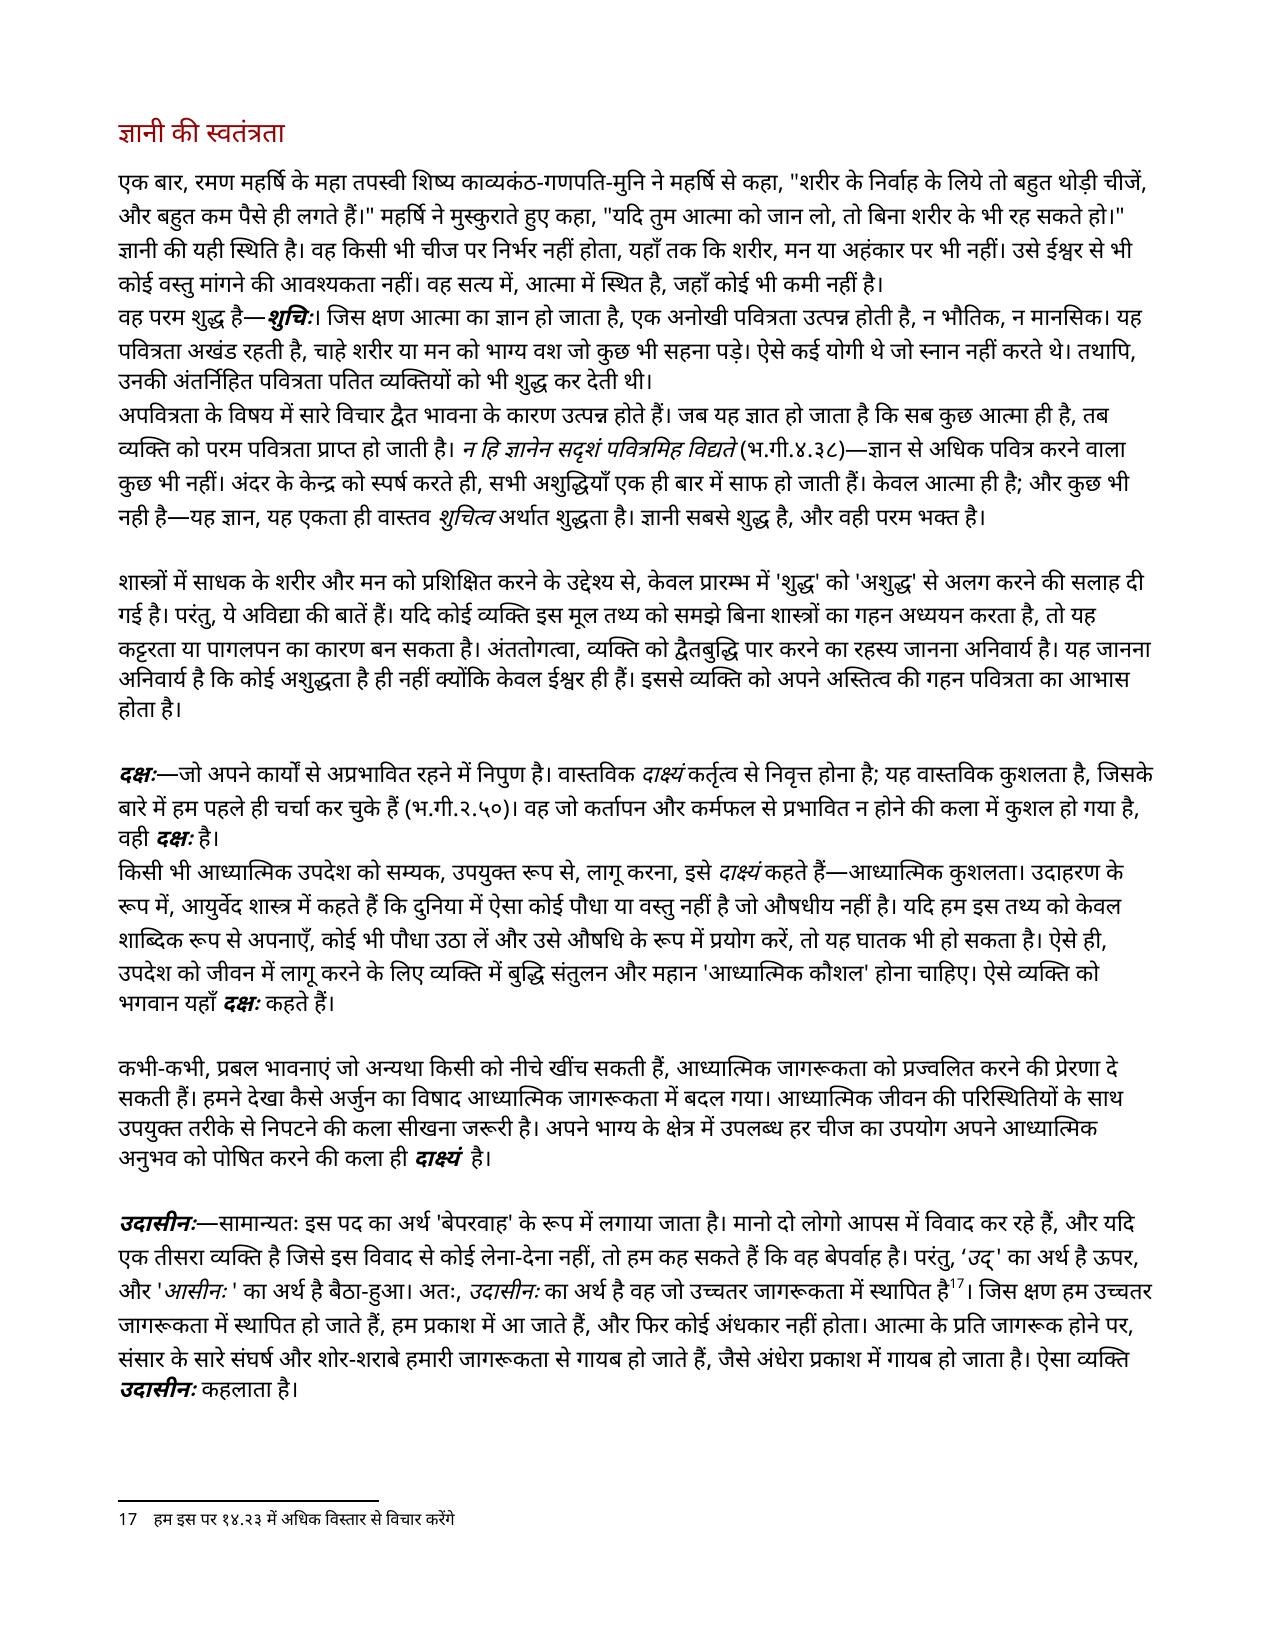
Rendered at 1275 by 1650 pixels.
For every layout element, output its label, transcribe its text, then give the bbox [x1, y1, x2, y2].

text शास्त्रों में साधक के शरीर और मन को प्रशिक्षित करने के उद्देश्य से, केवल प्रारम्भ में 'शुद्ध' को 'अशुद्ध' से अलग करने की सलाह दी गई है। परंतु, ये अविद्या की बातें हैं। यदि कोई व्यक्ति इस मूल तथ्य को समझे बिना शास्त्रों का गहन अध्ययन करता है, तो यह कट्टरता या पागलपन का कारण बन सकता है। अंततोगत्वा, व्यक्ति को द्वैतबुद्धि पार करने का रहस्य जानना अनिवार्य है। यह जानना अनिवार्य है कि कोई अशुद्धता है ही नहीं क्योंकि केवल ईश्वर ही हैं। इससे व्यक्ति को अपने अस्तित्व की गहन पवित्रता का आभास होता है। [118, 566, 1157, 727]
text हम इस पर १४.२३ में अधिक विस्तार से विचार करेंगे [118, 1507, 1157, 1532]
text किसी भी आध्यात्मिक उपदेश को सम्यक, उपयुक्त रूप से, लागू करना, इसे दाक्ष्यं कहते हैं—आध्यात्मिक कुशलता। उदाहरण के रूप में, आयुर्वेद शास्त्र में कहते हैं कि दुनिया में ऐसा कोई पौधा या वस्तु नहीं है जो औषधीय नहीं है। यदि हम इस तथ्य को केवल शाब्दिक रूप से अपनाएँ, कोई भी पौधा उठा लें और उसे औषधि के रूप में प्रयोग करें, तो यह घातक भी हो सकता है। ऐसे ही, उपदेश को जीवन में लागू करने के लिए व्यक्ति में बुद्धि संतुलन और महान 'आध्यात्मिक कौशल' होना चाहिए। ऐसे व्यक्ति को भगवान यहाँ दक्षः कहते हैं। [118, 856, 1157, 1021]
text कभी-कभी, प्रबल भावनाएं जो अन्यथा किसी को नीचे खींच सकती हैं, आध्यात्मिक जागरूकता को प्रज्वलित करने की प्रेरणा दे सकती हैं। हमने देखा कैसे अर्जुन का विषाद आध्यात्मिक जागरूकता में बदल गया। आध्यात्मिक जीवन की परिस्थितियों के साथ उपयुक्त तरीके से निपटने की कला सीखना जरूरी है। अपने भाग्य के क्षेत्र में उपलब्ध हर चीज का उपयोग अपने आध्यात्मिक अनुभव को पोषित करने की कला ही दाक्ष्यं है। [118, 1052, 1157, 1176]
text दक्षः—जो अपने कार्यों से अप्रभावित रहने में निपुण है। वास्तविक दाक्ष्यं कर्तृत्व से निवृत्त होना है; यह वास्तविक कुशलता है, जिसके बारे में हम पहले ही चर्चा कर चुके हैं (भ.गी.२.५०)। वह जो कर्तापन और कर्मफल से प्रभावित न होने की कला में कुशल हो गया है, वही दक्षः है। [118, 758, 1157, 856]
subtitle ज्ञानी की स्वतंत्रता [118, 118, 1157, 153]
text उदासीनः—सामान्यतः इस पद का अर्थ 'बेपरवाह' के रूप में लगाया जाता है। मानो दो लोगो आपस में विवाद कर रहे हैं, और यदि एक तीसरा व्यक्ति है जिसे इस विवाद से कोई लेना-देना नहीं, तो हम कह सकते हैं कि वह बेपर्वाह है। परंतु, ‘उद् ' का अर्थ है ऊपर, और 'आसीनः ' का अर्थ है बैठा-हुआ। अतः, उदासीनः का अर्थ है वह जो उच्चतर जागरूकता में स्थापित है। जिस क्षण हम उच्चतर जागरूकता में स्थापित हो जाते हैं, हम प्रकाश में आ जाते हैं, और फिर कोई अंधकार नहीं होता। आत्मा के प्रति जागरूक होने पर, संसार के सारे संघर्ष और शोर-शराबे हमारी जागरूकता से गायब हो जाते हैं, जैसे अंधेरा प्रकाश में गायब हो जाता है। ऐसा व्यक्ति उदासीनः कहलाता है। [118, 1207, 1157, 1406]
text अपवित्रता के विषय में सारे विचार द्वैत भावना के कारण उत्पन्न होते हैं। जब यह ज्ञात हो जाता है कि सब कुछ आत्मा ही है, तब व्यक्ति को परम पवित्रता प्राप्त हो जाती है। न हि ज्ञानेन सदृशं पवित्रमिह विद्यते (भ.गी.४.३८)­—ज्ञान से अधिक पवित्र करने वाला कुछ भी नहीं। अंदर के केन्द्र को स्पर्ष करते ही, सभी अशुद्धियाँ एक ही बार में साफ हो जाती हैं। केवल आत्मा ही है; और कुछ भी नही है—यह ज्ञान, यह एकता ही वास्तव शुचित्व अर्थात शुद्धता है। ज्ञानी सबसे शुद्ध है, और वही परम भक्त है। [118, 399, 1157, 534]
text वह परम शुद्ध है—शुचिः। जिस क्षण आत्मा का ज्ञान हो जाता है, एक अनोखी पवित्रता उत्पन्न होती है, न भौतिक, न मानसिक। यह पवित्रता अखंड रहती है, चाहे शरीर या मन को भाग्य वश जो कुछ भी सहना पड़े। ऐसे कई योगी थे जो स्नान नहीं करते थे। तथापि, उनकी अंतर्निहित पवित्रता पतित व्यक्तियों को भी शुद्ध कर देती थी। [118, 301, 1157, 399]
text एक बार, रमण महर्षि के महा तपस्वी शिष्य काव्यकंठ-गणपति-मुनि ने महर्षि से कहा, "शरीर के निर्वाह के लिये तो बहुत थोड़ी चीजें, और बहुत कम पैसे ही लगते हैं।" महर्षि ने मुस्कुराते हुए कहा, "यदि तुम आत्मा को जान लो, तो बिना शरीर के भी रह सकते हो।" ज्ञानी की यही स्थिति है। वह किसी भी चीज पर निर्भर नहीं होता, यहाँ तक कि शरीर, मन या अहंकार पर भी नहीं। उसे ईश्वर से भी कोई वस्तु मांगने की आवश्यकता नहीं। वह सत्य में, आत्मा में स्थित है, जहाँ कोई भी कमी नहीं है। [118, 166, 1157, 301]
